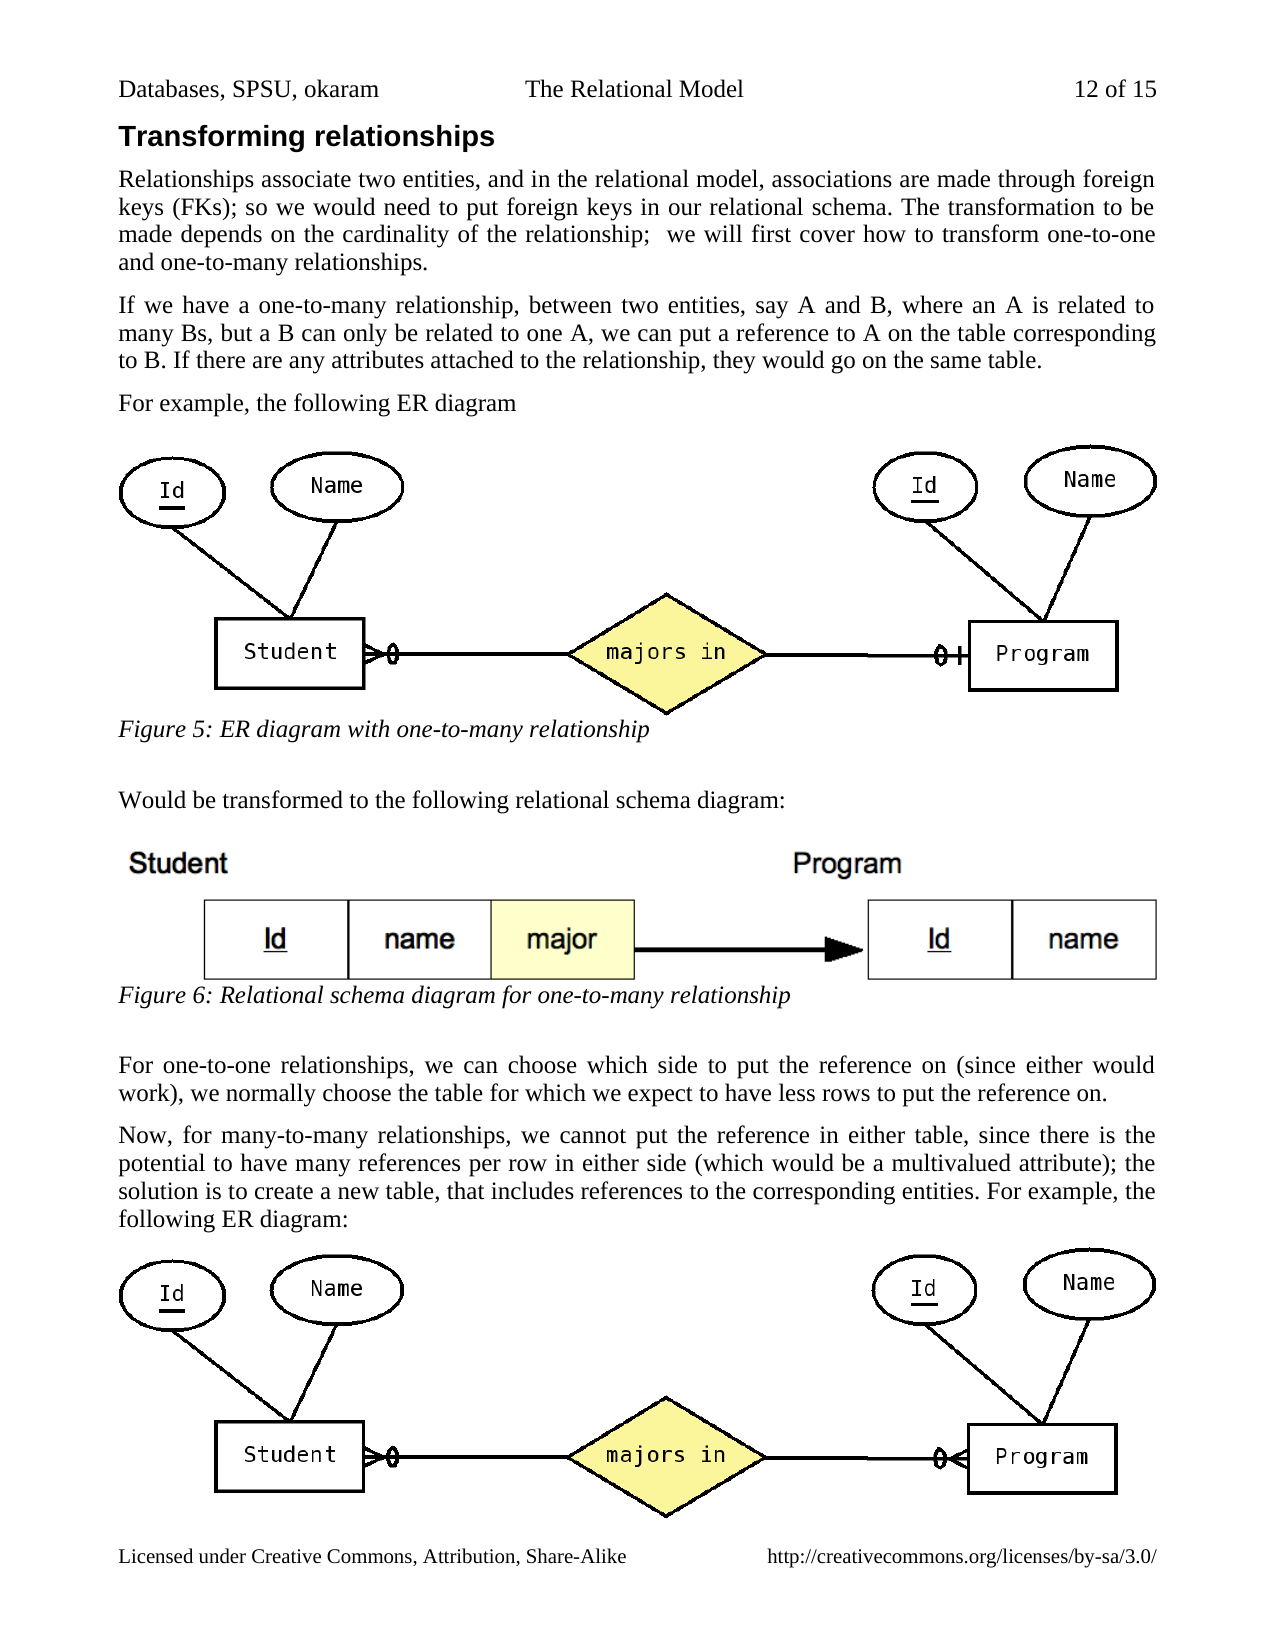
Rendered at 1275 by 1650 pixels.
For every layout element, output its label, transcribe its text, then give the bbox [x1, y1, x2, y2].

text Now, for many-to-many relationships, we cannot put the reference in either table, since there is the potential to have many references per row in either side (which would be a multivalued attribute); the solution is to create a new table, that includes references to the corresponding entities. For example, the following ER diagram: [118, 1122, 1157, 1232]
text Figure 5: ER diagram with one-to-many relationship [118, 716, 1157, 743]
text Figure 6: Relational schema diagram for one-to-many relationship [118, 981, 1157, 1008]
text If we have a one-to-many relationship, between two entities, say A and B, where an A is related to many Bs, but a B can only be related to one A, we can put a reference to A on the table corresponding to B. If there are any attributes attached to the relationship, they would go on the same table. [118, 291, 1157, 374]
picture [118, 1247, 1157, 1519]
picture [118, 444, 1158, 716]
subtitle Transforming relationships [118, 120, 1157, 153]
text For example, the following ER diagram [118, 389, 1157, 417]
text Would be transformed to the following relational schema diagram: [118, 786, 1157, 814]
text For one-to-one relationships, we can choose which side to put the reference on (since either would work), we normally choose the table for which we expect to have less rows to put the reference on. [118, 1051, 1157, 1107]
picture [118, 841, 1158, 981]
text Relationships associate two entities, and in the relational model, associations are made through foreign keys (FKs); so we would need to put foreign keys in our relational schema. The transformation to be made depends on the cardinality of the relationship; we will first cover how to transform one-to-one and one-to-many relationships. [118, 165, 1157, 276]
